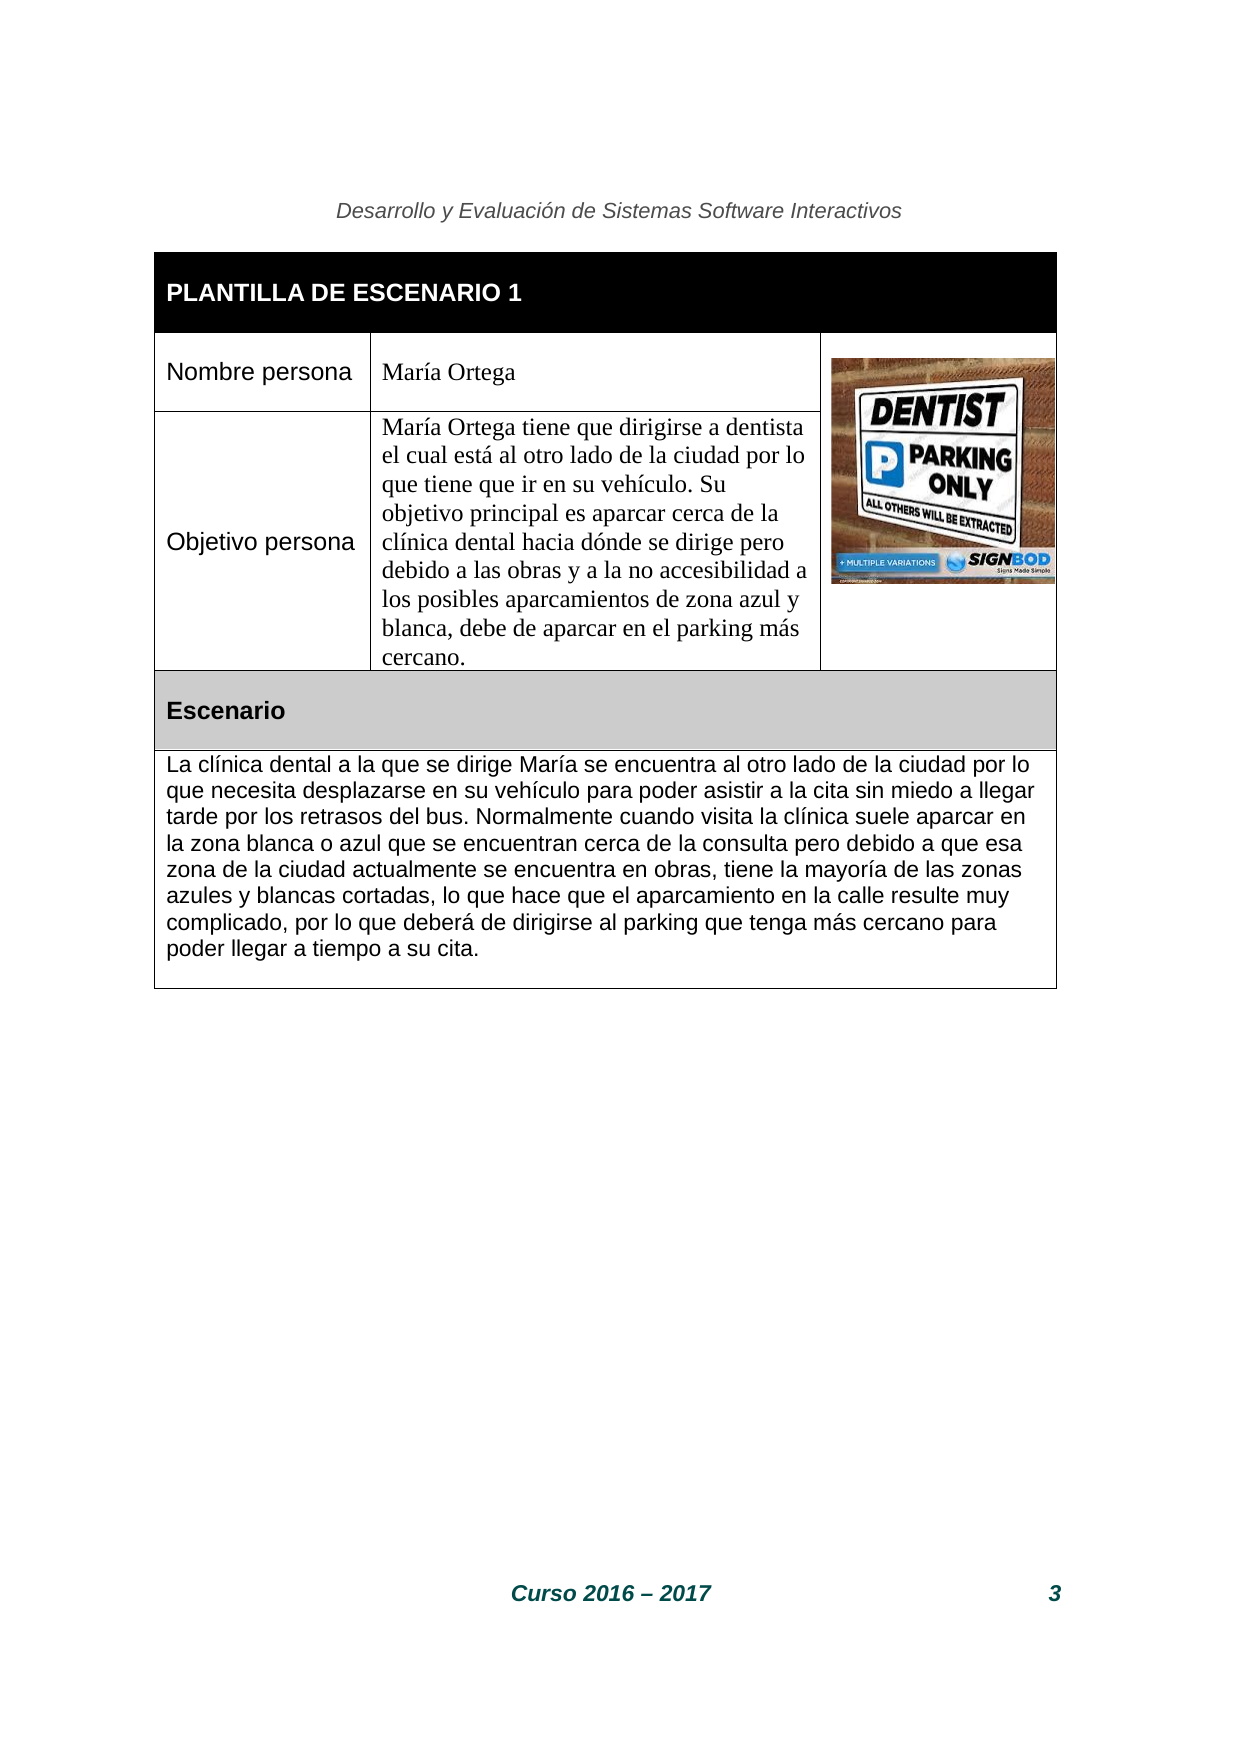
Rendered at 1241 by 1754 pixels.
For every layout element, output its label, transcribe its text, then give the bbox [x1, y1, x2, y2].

table_header PLANTILLA DE ESCENARIO 1 [155, 253, 1056, 331]
picture [831, 358, 1055, 584]
table_cell Nombre persona [155, 333, 370, 411]
table_cell María Ortega tiene que dirigirse a dentista el cual está al otro lado de la ciudad por lo que tiene que ir en su vehículo. Su objetivo principal es aparcar cerca de la clínica dental hacia dónde se dirige pero debido a las obras y a la no accesibilidad a los posibles aparcamientos de zona azul y blanca, debe de aparcar en el parking más cercano. [371, 412, 820, 670]
table_cell Escenario [155, 671, 1056, 749]
table_cell [821, 333, 1056, 670]
table_cell María Ortega [371, 333, 820, 411]
table_cell Objetivo persona [155, 412, 370, 670]
table_cell La clínica dental a la que se dirige María se encuentra al otro lado de la ciudad por lo que necesita desplazarse en su vehículo para poder asistir a la cita sin miedo a llegar tarde por los retrasos del bus. Normalmente cuando visita la clínica suele aparcar en la zona blanca o azul que se encuentran cerca de la consulta pero debido a que esa zona de la ciudad actualmente se encuentra en obras, tiene la mayoría de las zonas azules y blancas cortadas, lo que hace que el aparcamiento en la calle resulte muy complicado, por lo que deberá de dirigirse al parking que tenga más cercano para poder llegar a tiempo a su cita. [155, 751, 1056, 988]
